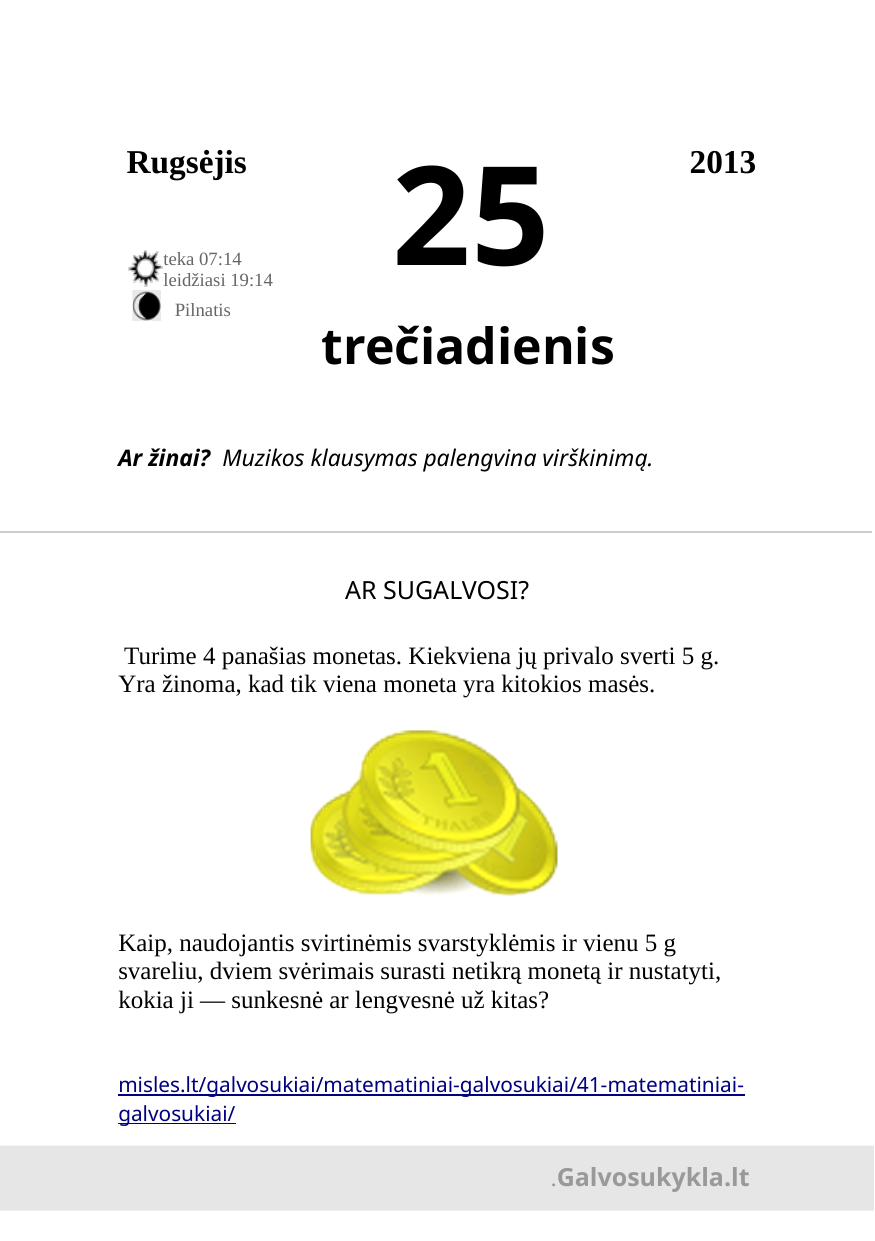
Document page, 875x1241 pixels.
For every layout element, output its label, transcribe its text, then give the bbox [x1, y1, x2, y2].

table_header 2013 [638, 118, 756, 379]
table_header Pilnatis [118, 288, 298, 379]
text AR SUGALVOSI? [118, 573, 756, 607]
text Kaip, naudojantis svirtinėmis svarstyklėmis ir vienu 5 g svareliu, dviem svėrimais surasti netikrą monetą ir nustatyti, kokia ji — sunkesnė ar lengvesnė už kitas? [118, 928, 756, 1014]
table_header Rugsėjis teka 07:14 leidžiasi 19:14 [118, 118, 298, 287]
text Ar žinai? Muzikos klausymas palengvina virškinimą. [118, 442, 756, 473]
text misles.lt/galvosukiai/matematiniai-galvosukiai/41-matematiniai-galvosukiai/ [118, 1070, 809, 1127]
text Turime 4 panašias monetas. Kiekviena jų privalo sverti 5 g. Yra žinoma, kad tik viena moneta yra kitokios masės. [118, 641, 756, 698]
table_header 25 trečiadienis [299, 118, 638, 379]
picture [310, 727, 564, 899]
